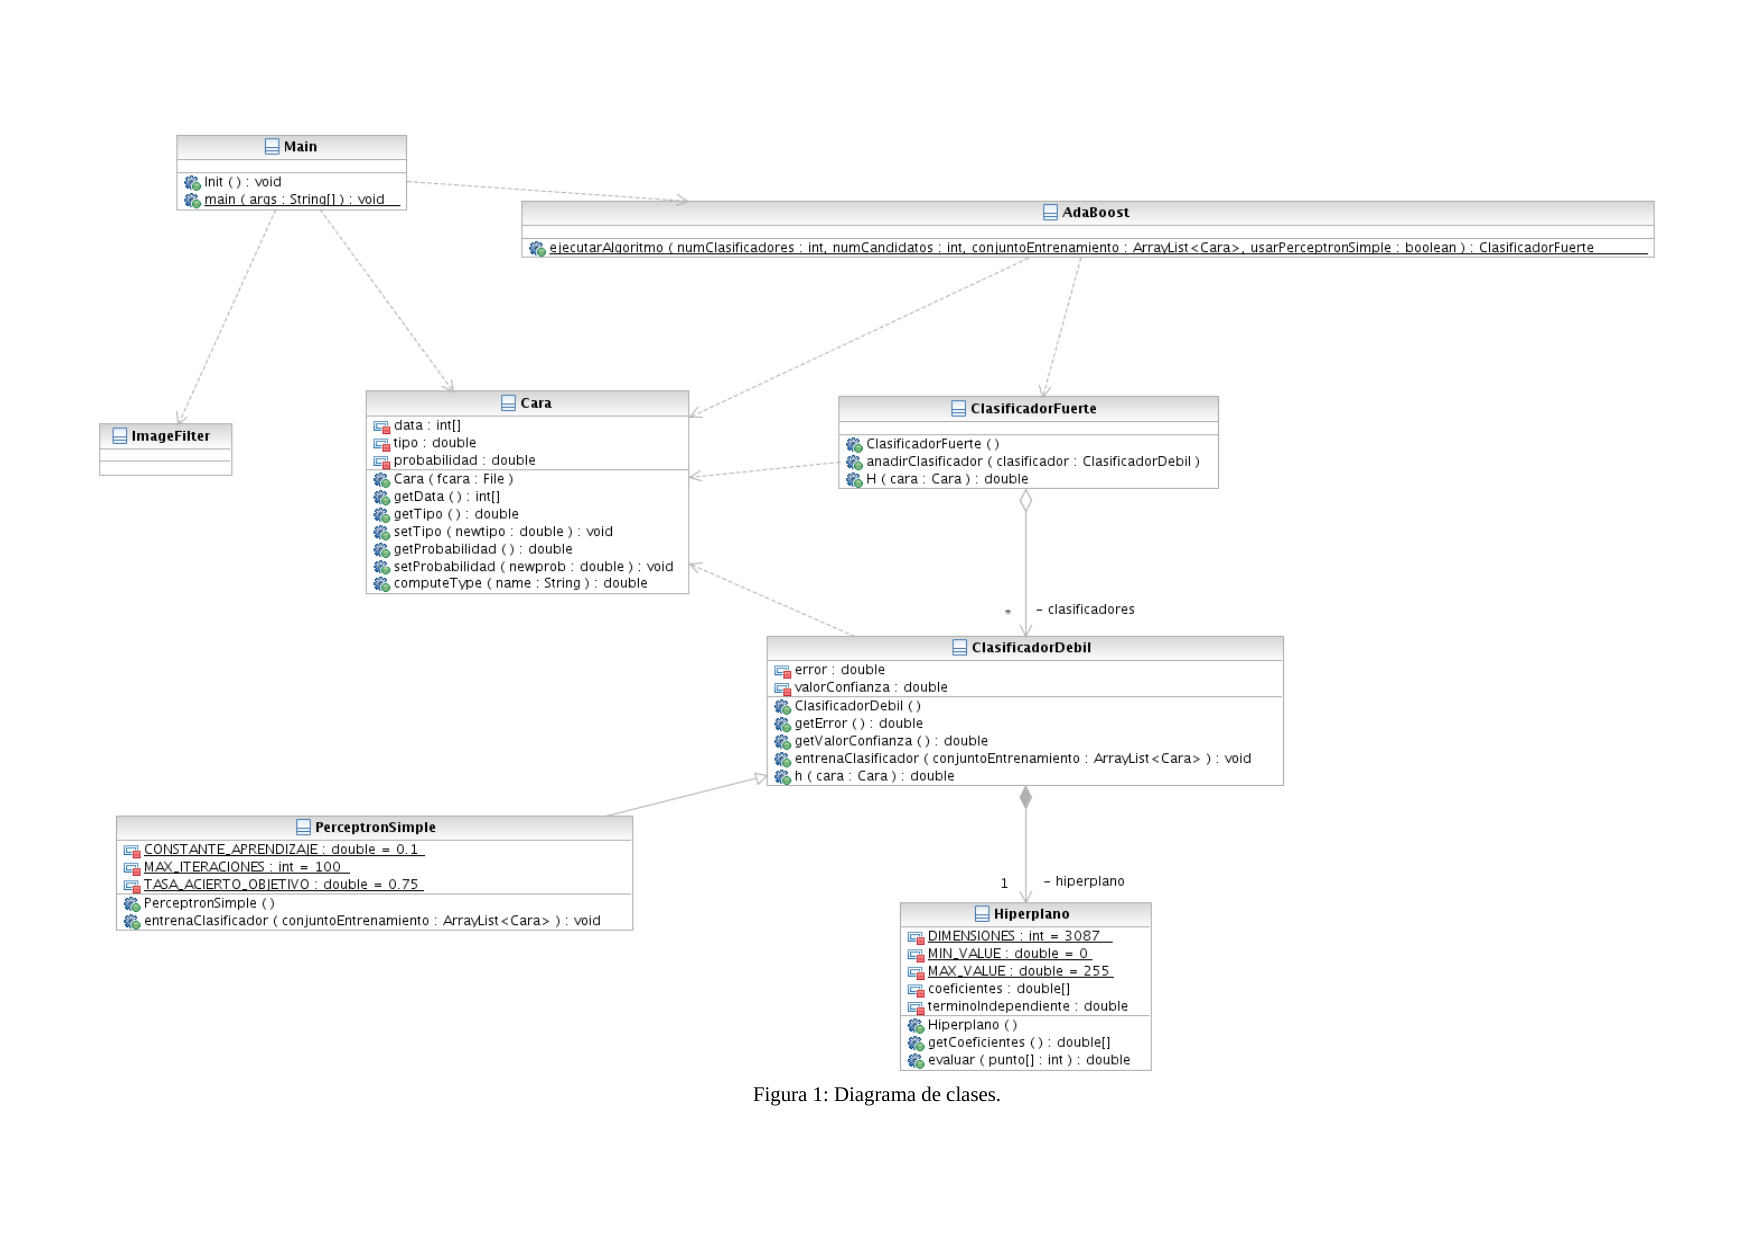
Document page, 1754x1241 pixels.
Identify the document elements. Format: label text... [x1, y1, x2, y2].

picture [88, 124, 1666, 1082]
text Figura 1: Diagrama de clases. [88, 1082, 1665, 1106]
